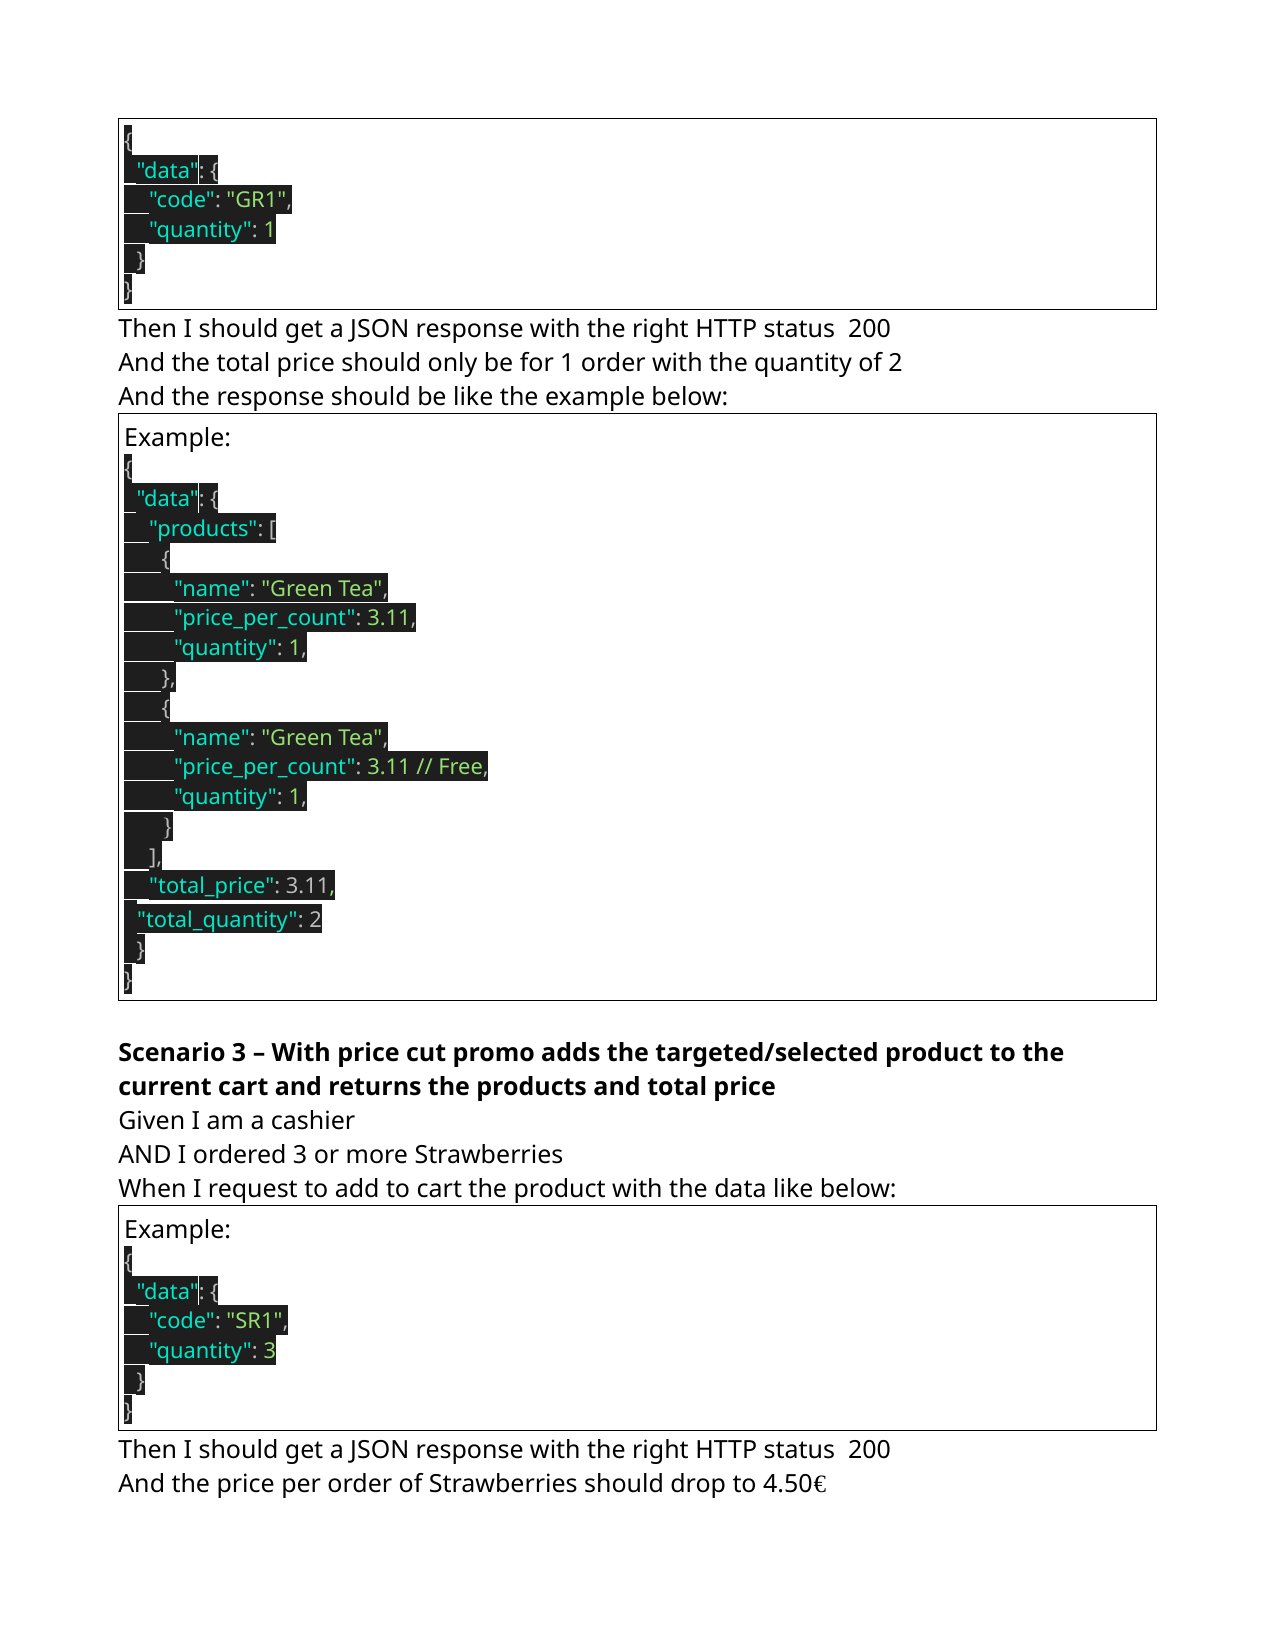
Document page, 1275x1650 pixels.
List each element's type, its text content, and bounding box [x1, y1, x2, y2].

table_header Example: { "data": { "code": "SR1", "quantity": 3 } } [119, 1206, 1156, 1430]
text And the total price should only be for 1 order with the quantity of 2 [118, 344, 1157, 378]
text Then I should get a JSON response with the right HTTP status 200 [118, 1431, 1157, 1465]
table_header Example: { "data": { "products": [ { "name": "Green Tea", "price_per_count": 3.11, "quantity": 1, }, { "name": "Green Tea", "price_per_count": 3.11 // Free, "quantity": 1, } ], "total_price": 3.11, "total_quantity": 2 } } [119, 414, 1156, 999]
text When I request to add to cart the product with the data like below: [118, 1171, 1157, 1205]
text And the response should be like the example below: [118, 378, 1157, 413]
table_header { "data": { "code": "GR1", "quantity": 1 } } [119, 119, 1156, 309]
text AND I ordered 3 or more Strawberries [118, 1137, 1157, 1171]
text Given I am a cashier [118, 1103, 1157, 1137]
text Scenario 3 – With price cut promo adds the targeted/selected product to the current cart and returns the products and total price [118, 1035, 1157, 1103]
text Then I should get a JSON response with the right HTTP status 200 [118, 310, 1157, 344]
text And the price per order of Strawberries should drop to 4.50€ [118, 1465, 1157, 1499]
